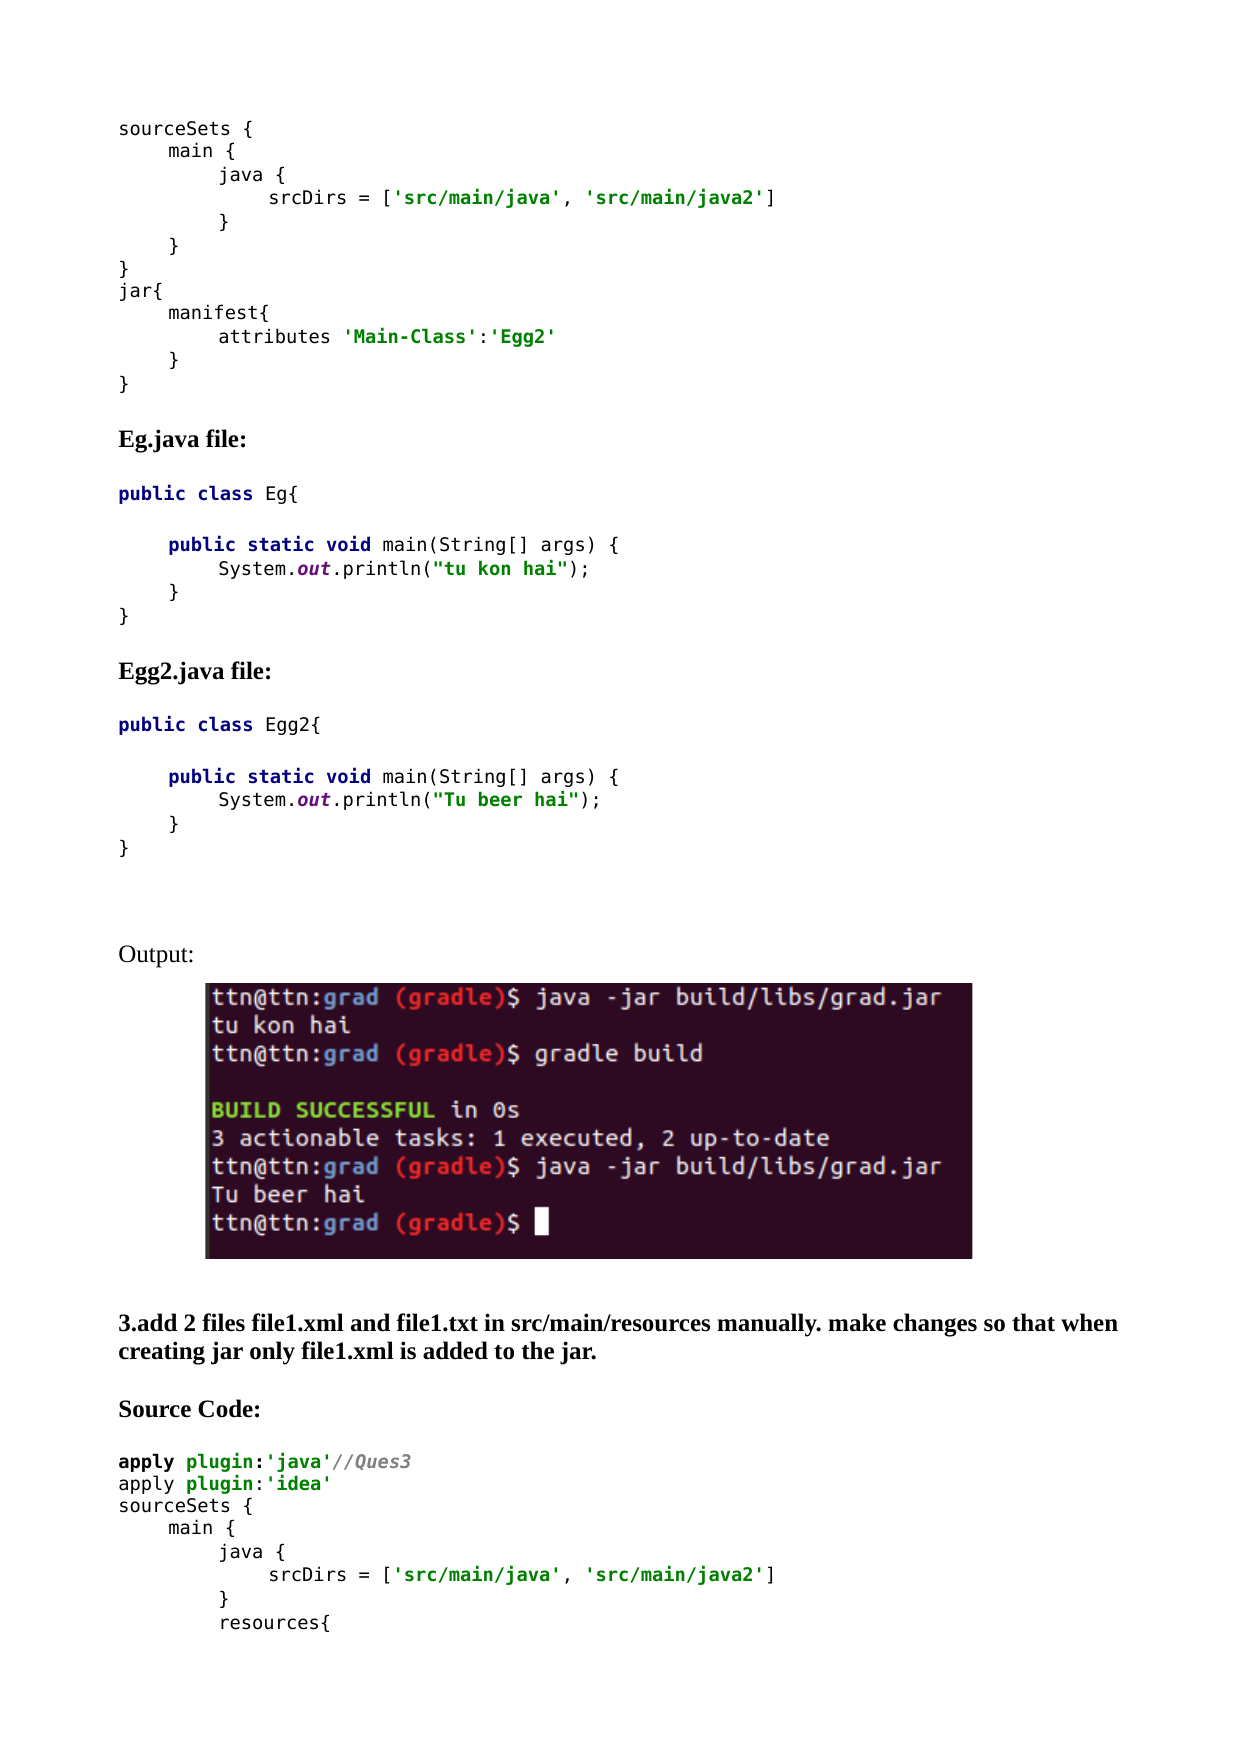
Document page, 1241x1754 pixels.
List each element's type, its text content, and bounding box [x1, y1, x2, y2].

text } [118, 1588, 1122, 1612]
text attributes 'Main-Class':'Egg2' [118, 326, 1122, 349]
text } [118, 234, 1122, 258]
text } [118, 349, 1122, 373]
text resources{ [118, 1612, 1122, 1635]
text sourceSets { [118, 118, 1122, 140]
text manifest{ [118, 302, 1122, 326]
picture [205, 983, 973, 1259]
text Source Code: [118, 1394, 1122, 1423]
text java { [118, 1541, 1122, 1564]
text } [118, 605, 1122, 627]
text apply plugin:'java'//Ques3 [118, 1451, 1122, 1473]
text 3.add 2 files file1.xml and file1.txt in src/main/resources manually. make changes so that when creating jar only file1.xml is added to the jar. [118, 1308, 1122, 1365]
text } [118, 258, 1122, 280]
text Eg.java file: [118, 424, 1122, 453]
text apply plugin:'idea' [118, 1473, 1122, 1495]
text public static void main(String[] args) { [118, 766, 1122, 789]
text sourceSets { [118, 1495, 1122, 1517]
text srcDirs = ['src/main/java', 'src/main/java2'] [118, 1564, 1122, 1588]
text System.out.println("tu kon hai"); [118, 557, 1122, 581]
text srcDirs = ['src/main/java', 'src/main/java2'] [118, 187, 1122, 211]
text } [118, 373, 1122, 395]
text java { [118, 164, 1122, 187]
text public class Egg2{ [118, 714, 1122, 736]
text Egg2.java file: [118, 656, 1122, 685]
text main { [118, 1517, 1122, 1541]
text jar{ [118, 280, 1122, 302]
text System.out.println("Tu beer hai"); [118, 789, 1122, 813]
text } [118, 813, 1122, 837]
text public static void main(String[] args) { [118, 534, 1122, 557]
text public class Eg{ [118, 482, 1122, 504]
text } [118, 581, 1122, 605]
text Output: [118, 939, 1122, 968]
text main { [118, 140, 1122, 164]
text } [118, 837, 1122, 858]
text } [118, 211, 1122, 234]
